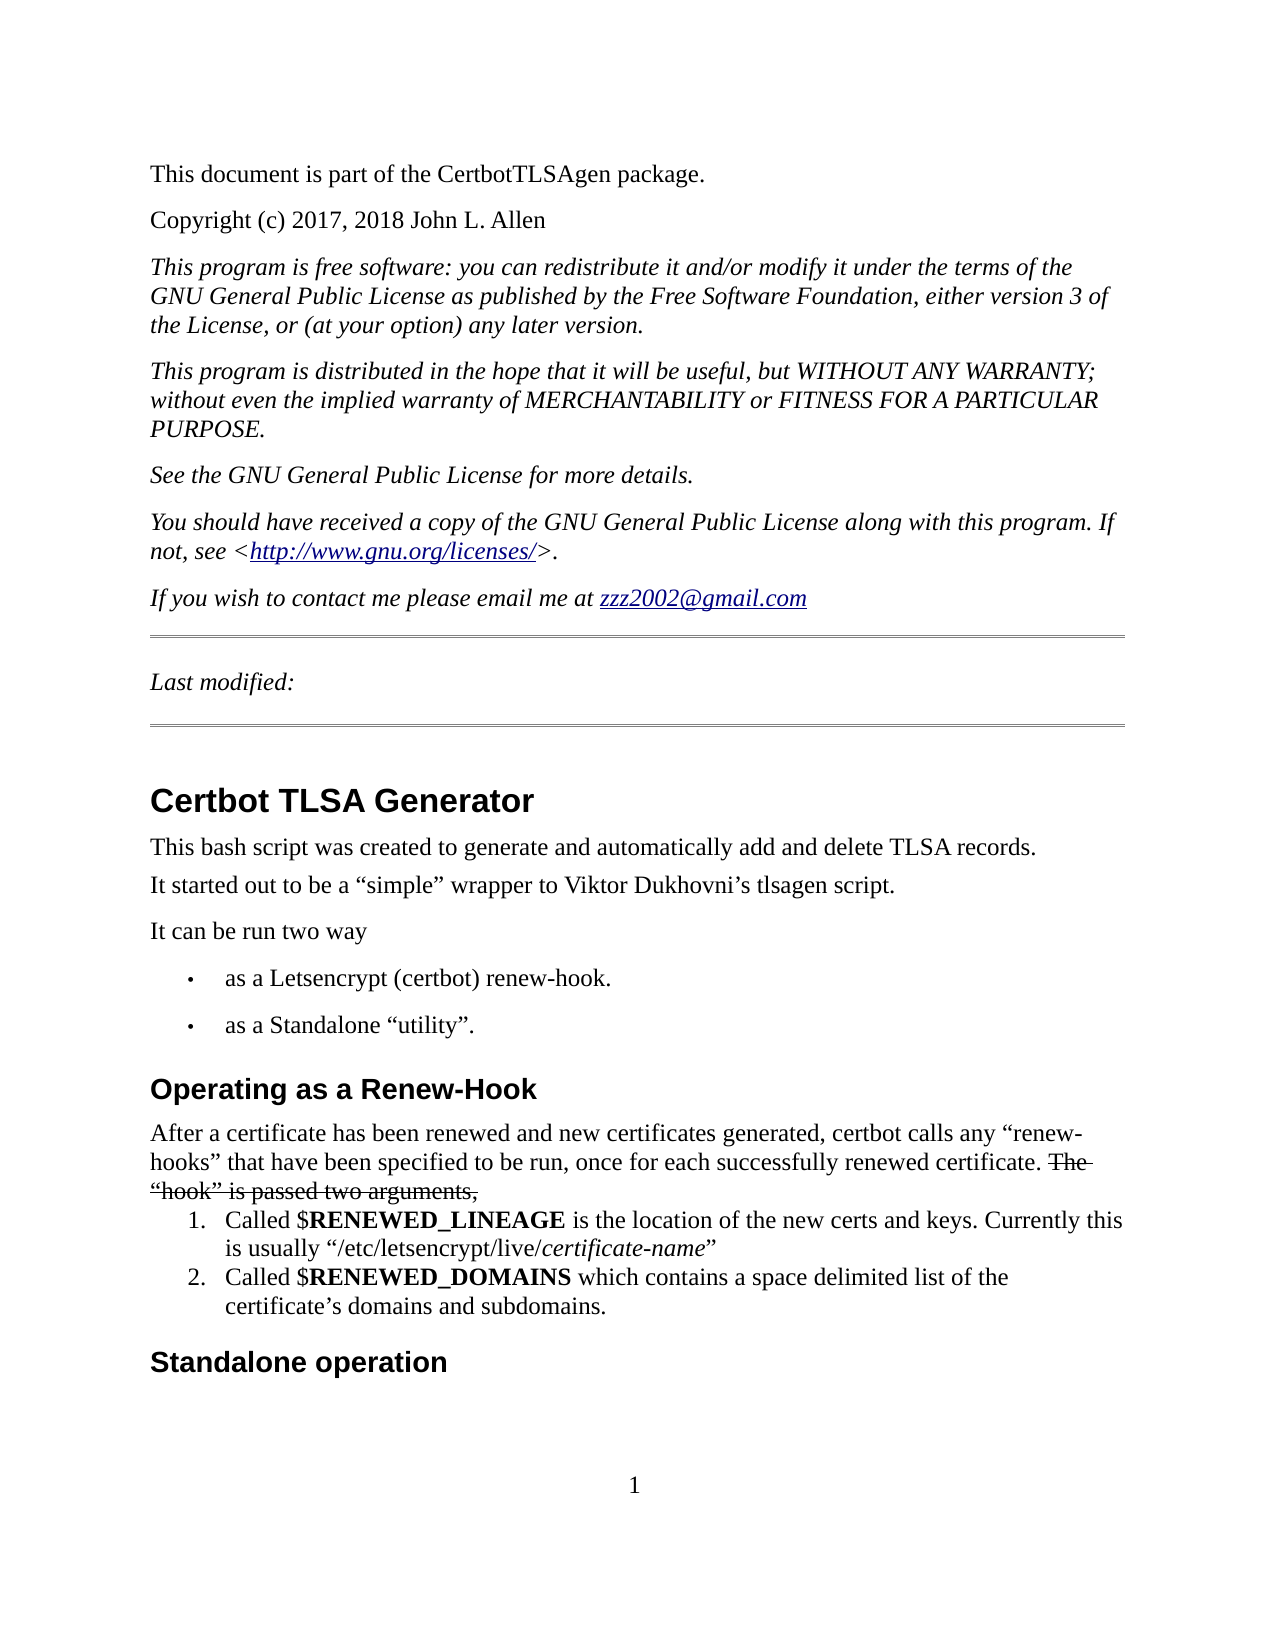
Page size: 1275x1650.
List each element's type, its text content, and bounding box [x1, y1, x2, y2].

list Called $RENEWED_LINEAGE is the location of the new certs and keys. Currently this is usually “/etc/letsencrypt/live/certificate-name” [187, 1205, 1125, 1262]
subtitle Standalone operation [150, 1345, 1125, 1378]
subtitle Operating as a Renew-Hook [150, 1072, 1125, 1106]
text You should have received a copy of the GNU General Public License along with this program. If not, see <http://www.gnu.org/licenses/>. [150, 507, 1125, 565]
text This program is free software: you can redistribute it and/or modify it under the terms of the GNU General Public License as published by the Free Software Foundation, either version 3 of the License, or (at your option) any later version. [150, 252, 1125, 338]
list as a Letsencrypt (certbot) renew-hook. [187, 963, 1125, 992]
text This document is part of the CertbotTLSAgen package. [150, 159, 1125, 188]
text It started out to be a “simple” wrapper to Viktor Dukhovni’s tlsagen script. [150, 870, 1125, 898]
text This program is distributed in the hope that it will be useful, but WITHOUT ANY WARRANTY; without even the implied warranty of MERCHANTABILITY or FITNESS FOR A PARTICULAR PURPOSE. [150, 356, 1125, 443]
text If you wish to contact me please email me at zzz2002@gmail.com [150, 583, 1125, 611]
text Copyright (c) 2017, 2018 John L. Allen [150, 206, 1125, 234]
list Called $RENEWED_DOMAINS which contains a space delimited list of the certificate’s domains and subdomains. [187, 1262, 1125, 1320]
subtitle Certbot TLSA Generator [150, 781, 1125, 819]
text This bash script was created to generate and automatically add and delete TLSA records. [150, 832, 1125, 861]
text After a certificate has been renewed and new certificates generated, certbot calls any “renew-hooks” that have been specified to be run, once for each successfully renewed certificate. The “hook” is passed two arguments, [150, 1118, 1125, 1205]
text See the GNU General Public License for more details. [150, 461, 1125, 489]
text It can be run two way [150, 916, 1125, 945]
text Last modified: [150, 667, 1125, 724]
list as a Standalone “utility”. [187, 1010, 1125, 1038]
